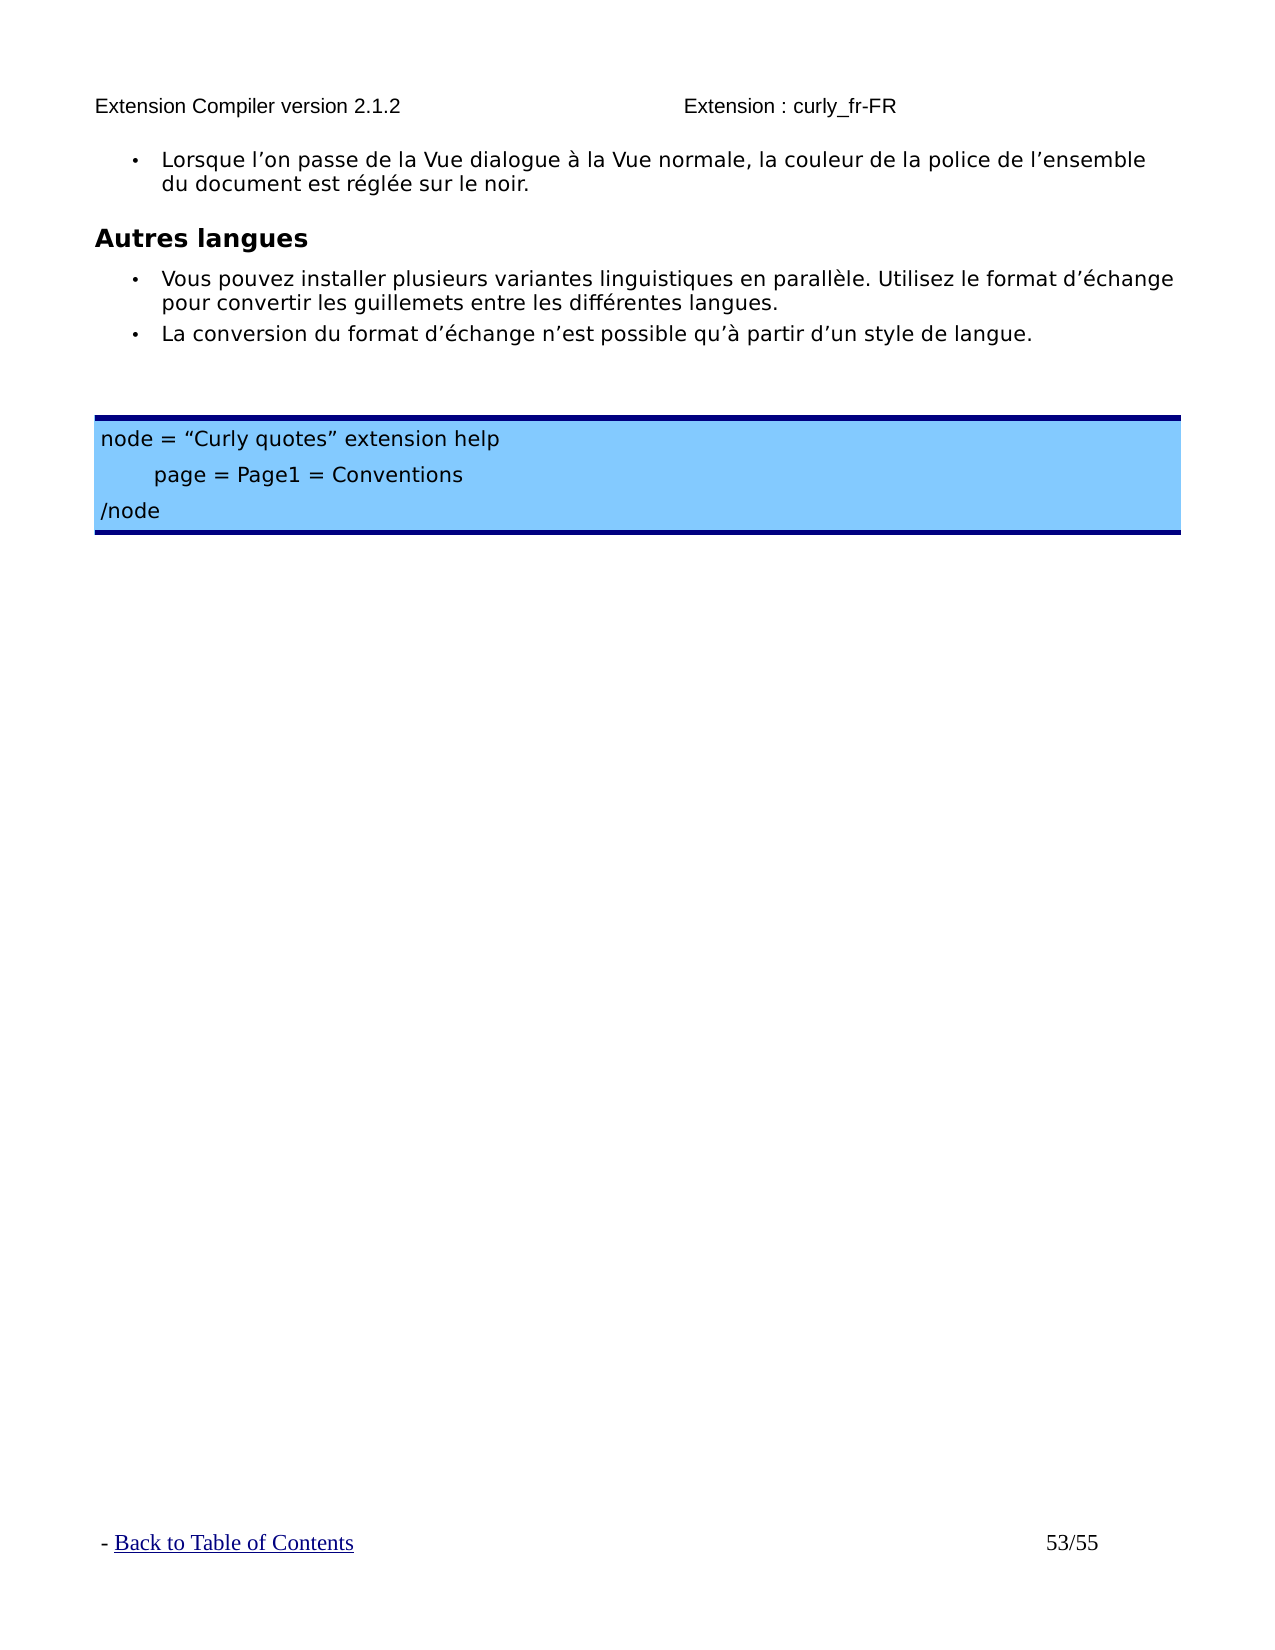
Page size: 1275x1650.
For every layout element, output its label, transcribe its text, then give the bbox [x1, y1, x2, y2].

list Lorsque l’on passe de la Vue dialogue à la Vue normale, la couleur de la police de l’ensemble du document est réglée sur le noir. [132, 147, 1181, 196]
text node = “Curly quotes” extension help [94, 416, 1181, 451]
text /node [94, 488, 1181, 535]
text Autres langues [94, 224, 1181, 253]
list La conversion du format d’échange n’est possible qu’à partir d’un style de langue. [132, 321, 1181, 346]
list Vous pouvez installer plusieurs variantes linguistiques en parallèle. Utilisez le format d’échange pour convertir les guillemets entre les différentes langues. [132, 267, 1181, 316]
text page = Page1 = Conventions [94, 452, 1181, 487]
